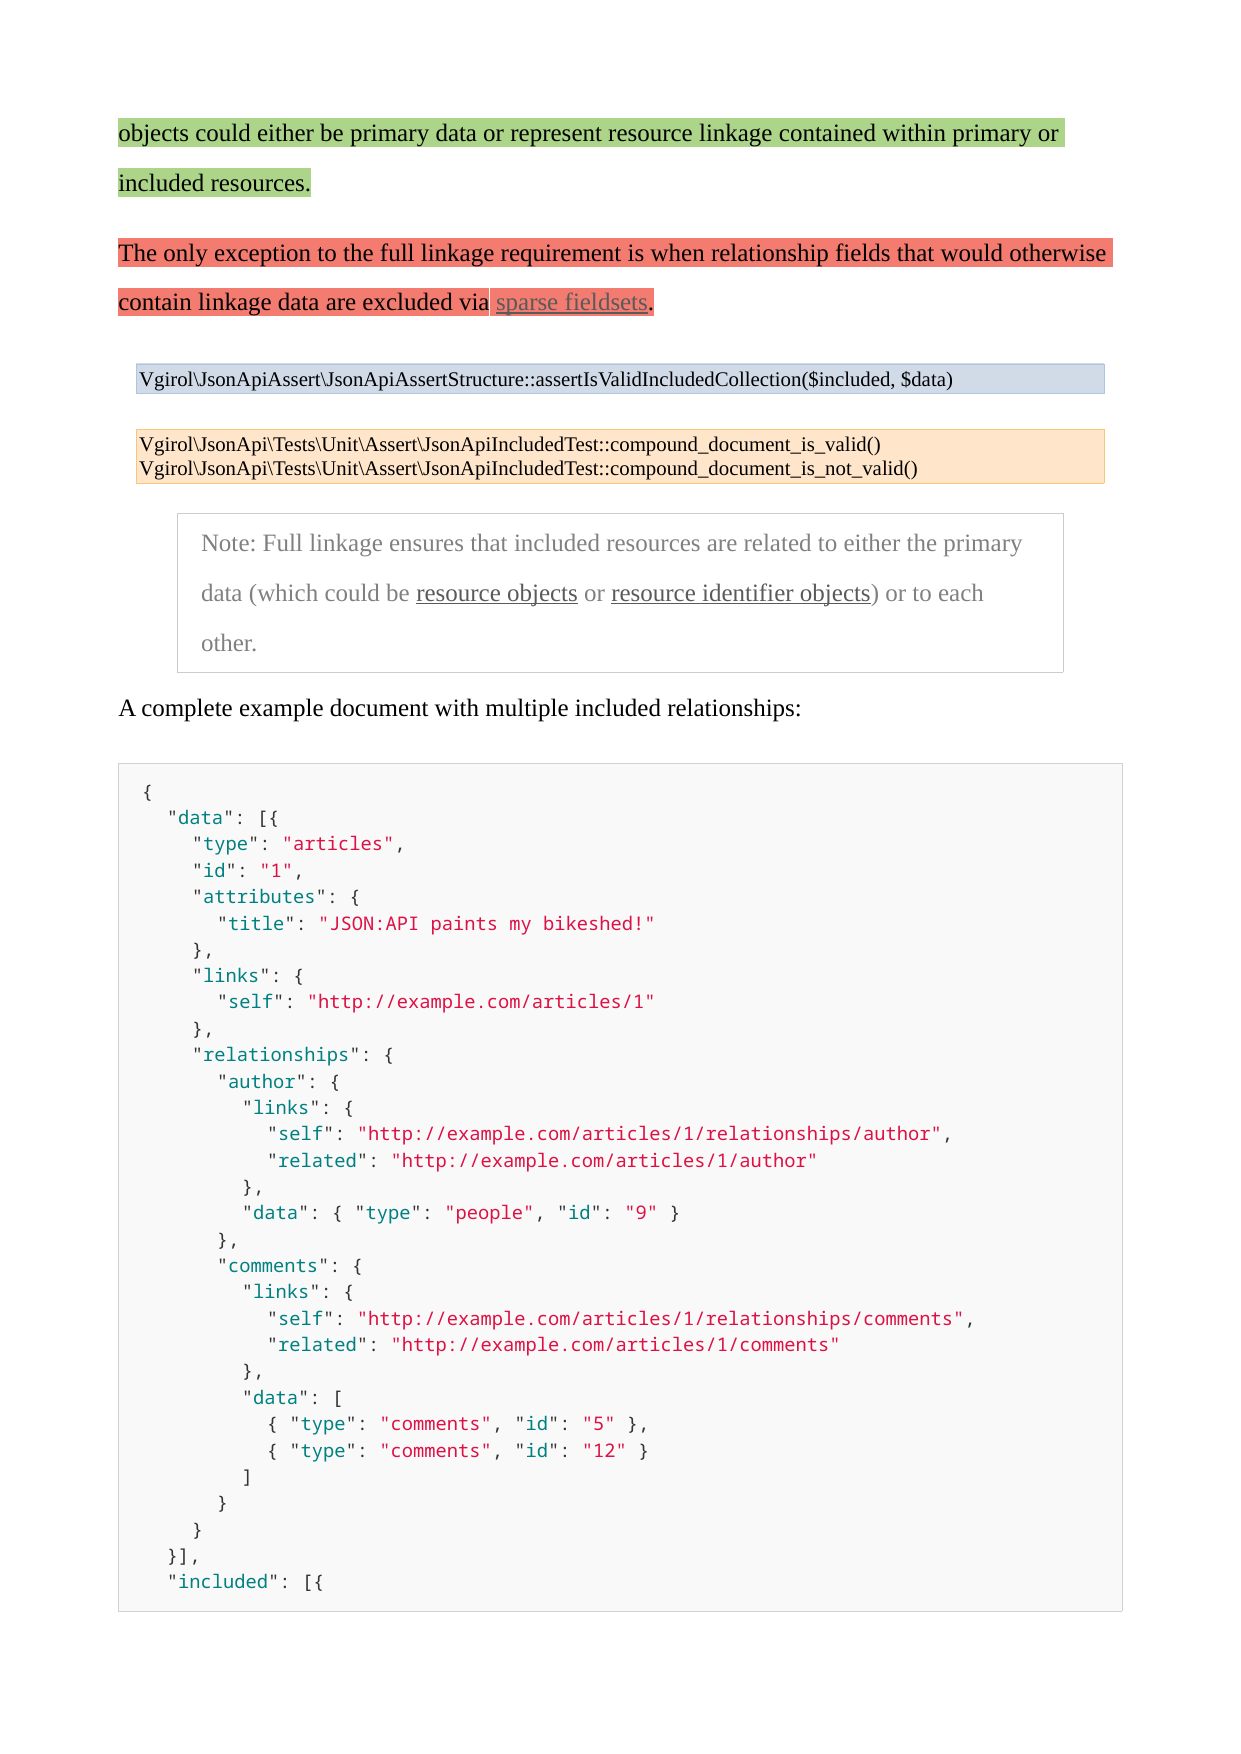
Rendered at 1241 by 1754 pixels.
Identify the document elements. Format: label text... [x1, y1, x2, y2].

text "related": "http://example.com/articles/1/author" [119, 1131, 1122, 1158]
text "author": { [119, 1052, 1122, 1078]
text "id": "1", [119, 841, 1122, 868]
text "data": { "type": "people", "id": "9" } [119, 1184, 1122, 1210]
text "title": "JSON:API paints my bikeshed!" [119, 894, 1122, 920]
text "data": [ [119, 1368, 1122, 1395]
text }, [119, 999, 1122, 1026]
text "attributes": { [119, 868, 1122, 894]
text }, [584, 1158, 590, 1166]
text ] [404, 1448, 410, 1456]
text }, [501, 999, 507, 1007]
text }, [354, 920, 360, 929]
text }], [119, 1527, 1122, 1553]
text }, [787, 1158, 793, 1166]
text { "type": "comments", "id": "12" } [119, 1421, 1122, 1447]
text { "type": "comments", "id": "5" }, [119, 1395, 1122, 1421]
text "links": { [119, 1263, 1122, 1289]
text A complete example document with multiple included relationships: [118, 693, 1122, 722]
text "related": "http://example.com/articles/1/comments" [119, 1316, 1122, 1342]
text Note: Full linkage ensures that included resources are related to either the primary data (which could be resource objects or resource identifier objects) or to each other. [178, 514, 1063, 672]
text }, [753, 1342, 759, 1350]
text "self": "http://example.com/articles/1/relationships/author", [119, 1105, 1122, 1131]
text "comments": { [119, 1237, 1122, 1263]
text "links": { [119, 947, 1122, 973]
text }, [523, 920, 528, 928]
text { [119, 764, 1122, 789]
text The only exception to the full linkage requirement is when relationship fields that would otherwise contain linkage data are excluded via sparse fieldsets. [118, 238, 1122, 316]
text }, [546, 920, 551, 929]
text "links": { [119, 1078, 1122, 1105]
text } [119, 1474, 1122, 1500]
text Vgirol\JsonApi\Tests\Unit\Assert\JsonApiIncludedTest::compound_document_is_not_valid() [137, 453, 1104, 483]
text "self": "http://example.com/articles/1/relationships/comments", [119, 1289, 1122, 1316]
text }, [119, 920, 1122, 947]
text }, [119, 1158, 1122, 1184]
text }, [119, 1342, 1122, 1368]
text ] [314, 1447, 319, 1455]
text Vgirol\JsonApi\Tests\Unit\Assert\JsonApiIncludedTest::compound_document_is_valid() [137, 430, 1104, 453]
text "type": "articles", [119, 815, 1122, 841]
text ] [119, 1447, 1122, 1474]
text "relationships": { [119, 1026, 1122, 1052]
text }, [584, 1342, 590, 1350]
text objects could either be primary data or represent resource linkage contained within primary or included resources. [118, 118, 1122, 197]
text } [119, 1500, 1122, 1527]
text "self": "http://example.com/articles/1" [119, 973, 1122, 999]
text "included": [{ [119, 1553, 1122, 1611]
text }, [119, 1210, 1122, 1237]
text "data": [{ [119, 789, 1122, 815]
text Vgirol\JsonApiAssert\JsonApiAssertStructure::assertIsValidIncludedCollection($included, $data) [137, 365, 1104, 393]
